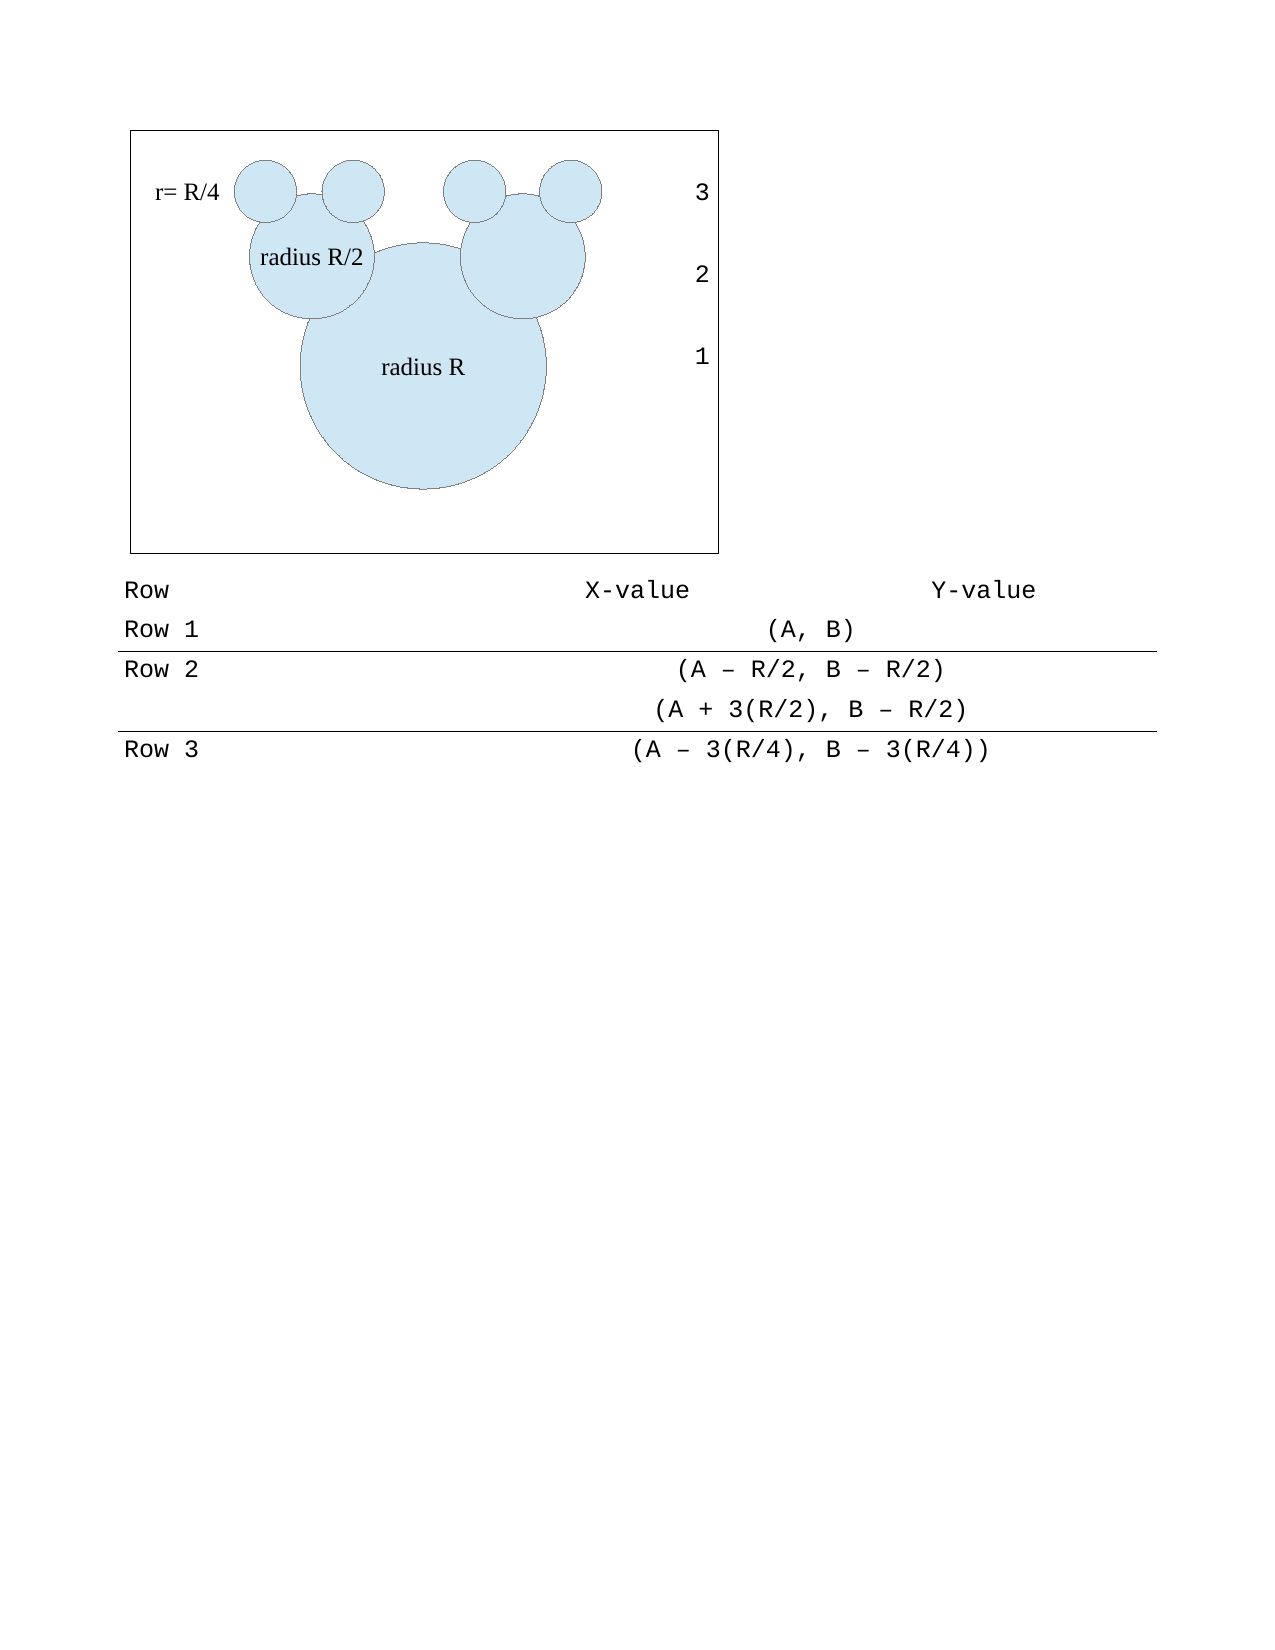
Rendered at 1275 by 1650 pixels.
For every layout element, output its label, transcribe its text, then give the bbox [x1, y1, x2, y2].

table_cell (A – 3(R/4), B – 3(R/4)) [464, 732, 1157, 771]
table_cell (A, B) [464, 611, 1157, 651]
text 3 [381, 180, 447, 208]
text 2 [576, 262, 709, 290]
table_cell [118, 810, 464, 850]
table_cell Row 2 [118, 652, 464, 691]
table_cell [118, 691, 464, 731]
table_cell [118, 850, 464, 890]
text 3 [295, 180, 323, 195]
table_cell (A + 3(R/2), B – R/2) [464, 691, 1157, 731]
table_cell Row 1 [118, 611, 464, 651]
table_cell (A – R/2, B – R/2) [464, 652, 1157, 691]
table_header Row [118, 571, 464, 611]
text [139, 262, 258, 290]
table_cell [118, 771, 464, 810]
table_cell [464, 771, 1157, 810]
text 1 [545, 343, 709, 372]
text 3 [598, 180, 709, 208]
table_header X-value [464, 571, 811, 611]
table_cell [464, 850, 1157, 890]
text 3 [505, 180, 541, 195]
table_cell Row 3 [118, 732, 464, 771]
text 3 [139, 180, 238, 208]
table_cell [464, 810, 1157, 850]
table_header Y-value [811, 571, 1157, 611]
text [139, 343, 302, 372]
